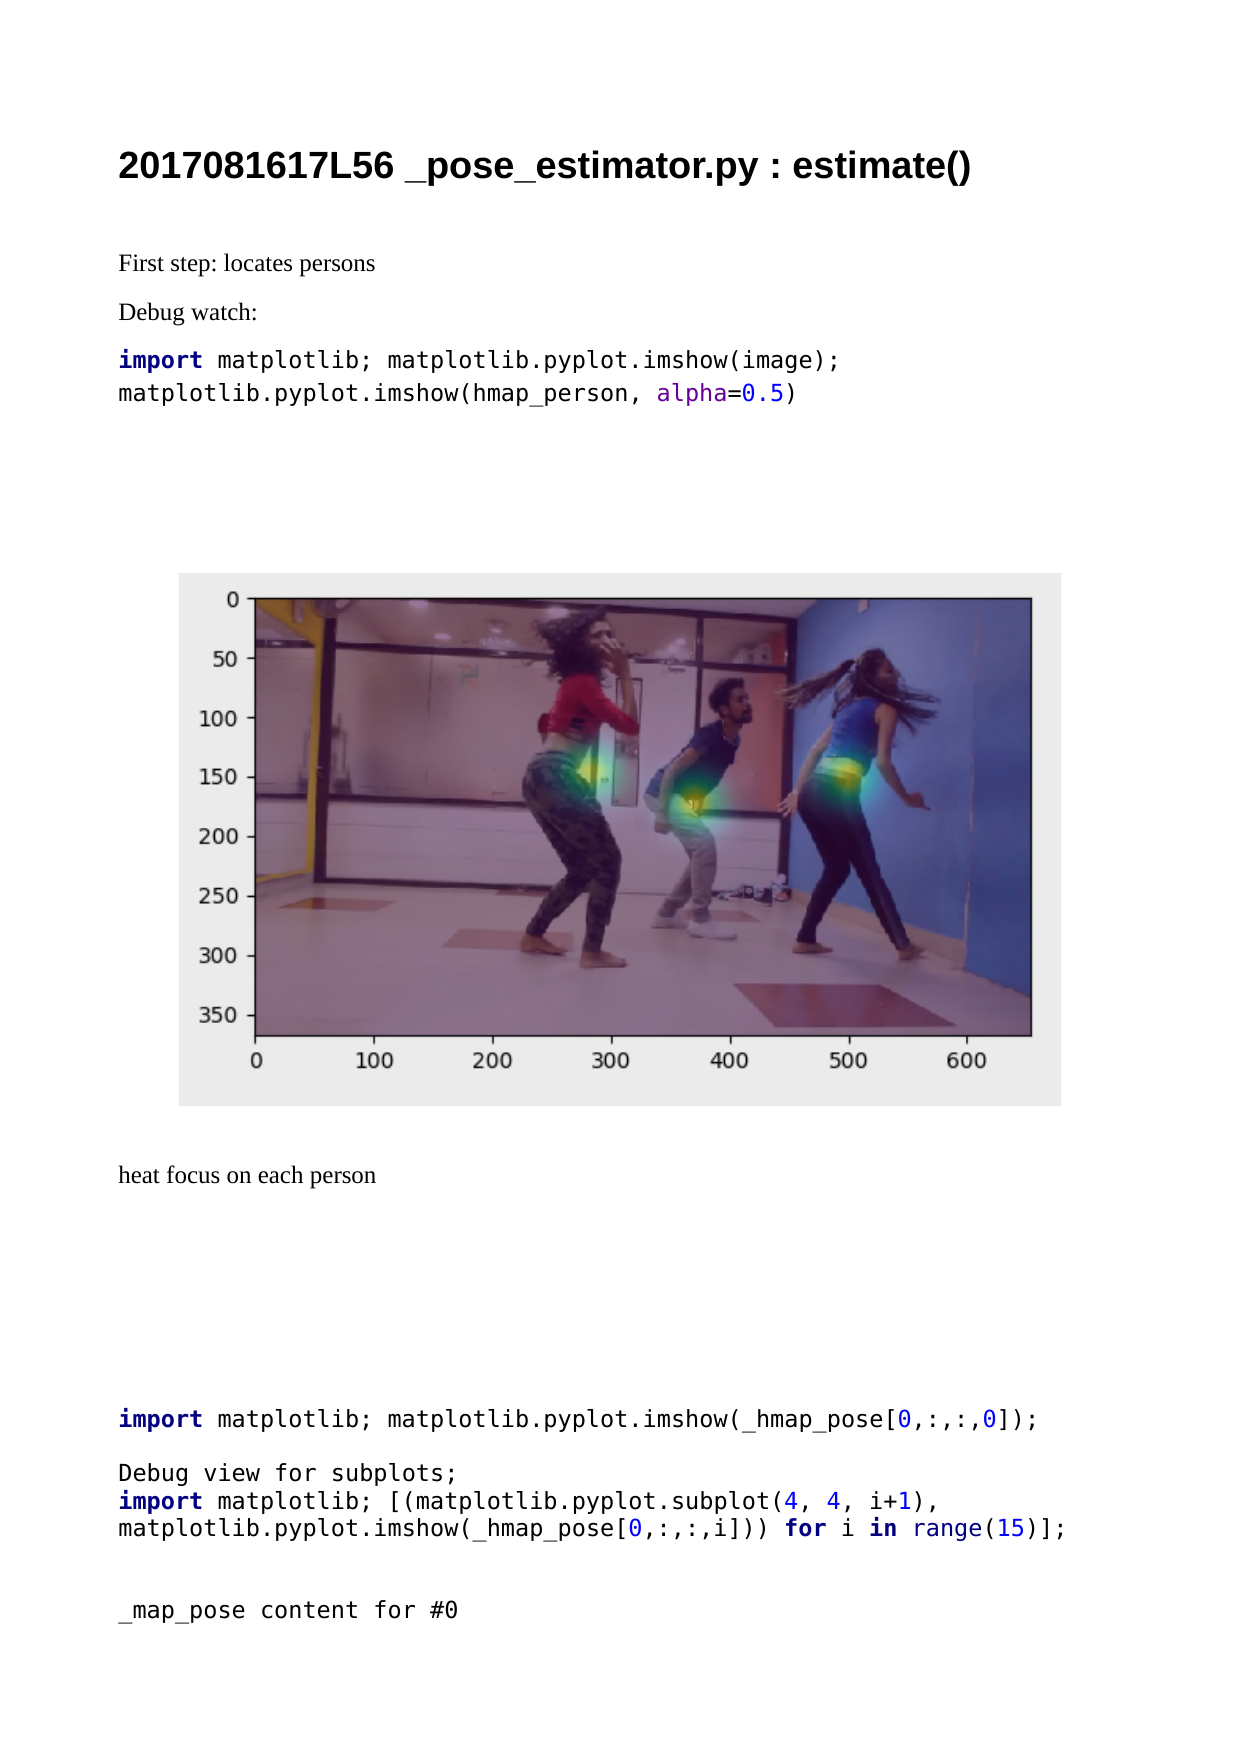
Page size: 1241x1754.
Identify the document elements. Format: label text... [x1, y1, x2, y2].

text heat focus on each person [118, 1160, 1122, 1189]
text _map_pose content for #0 [118, 1597, 1122, 1624]
picture [178, 573, 1062, 1106]
text import matplotlib; matplotlib.pyplot.imshow(_hmap_pose[0,:,:,0]); [118, 1405, 1122, 1433]
text import matplotlib; matplotlib.pyplot.imshow(image); matplotlib.pyplot.imshow(hmap_person, alpha=0.5) [118, 346, 1122, 407]
subtitle 2017081617L56 _pose_estimator.py : estimate() [118, 143, 1122, 187]
text First step: locates persons [118, 248, 1122, 277]
text Debug view for subplots; [118, 1460, 1122, 1487]
text import matplotlib; [(matplotlib.pyplot.subplot(4, 4, i+1), matplotlib.pyplot.imshow(_hmap_pose[0,:,:,i])) for i in range(15)]; [118, 1487, 1122, 1542]
text Debug watch: [118, 297, 1122, 326]
